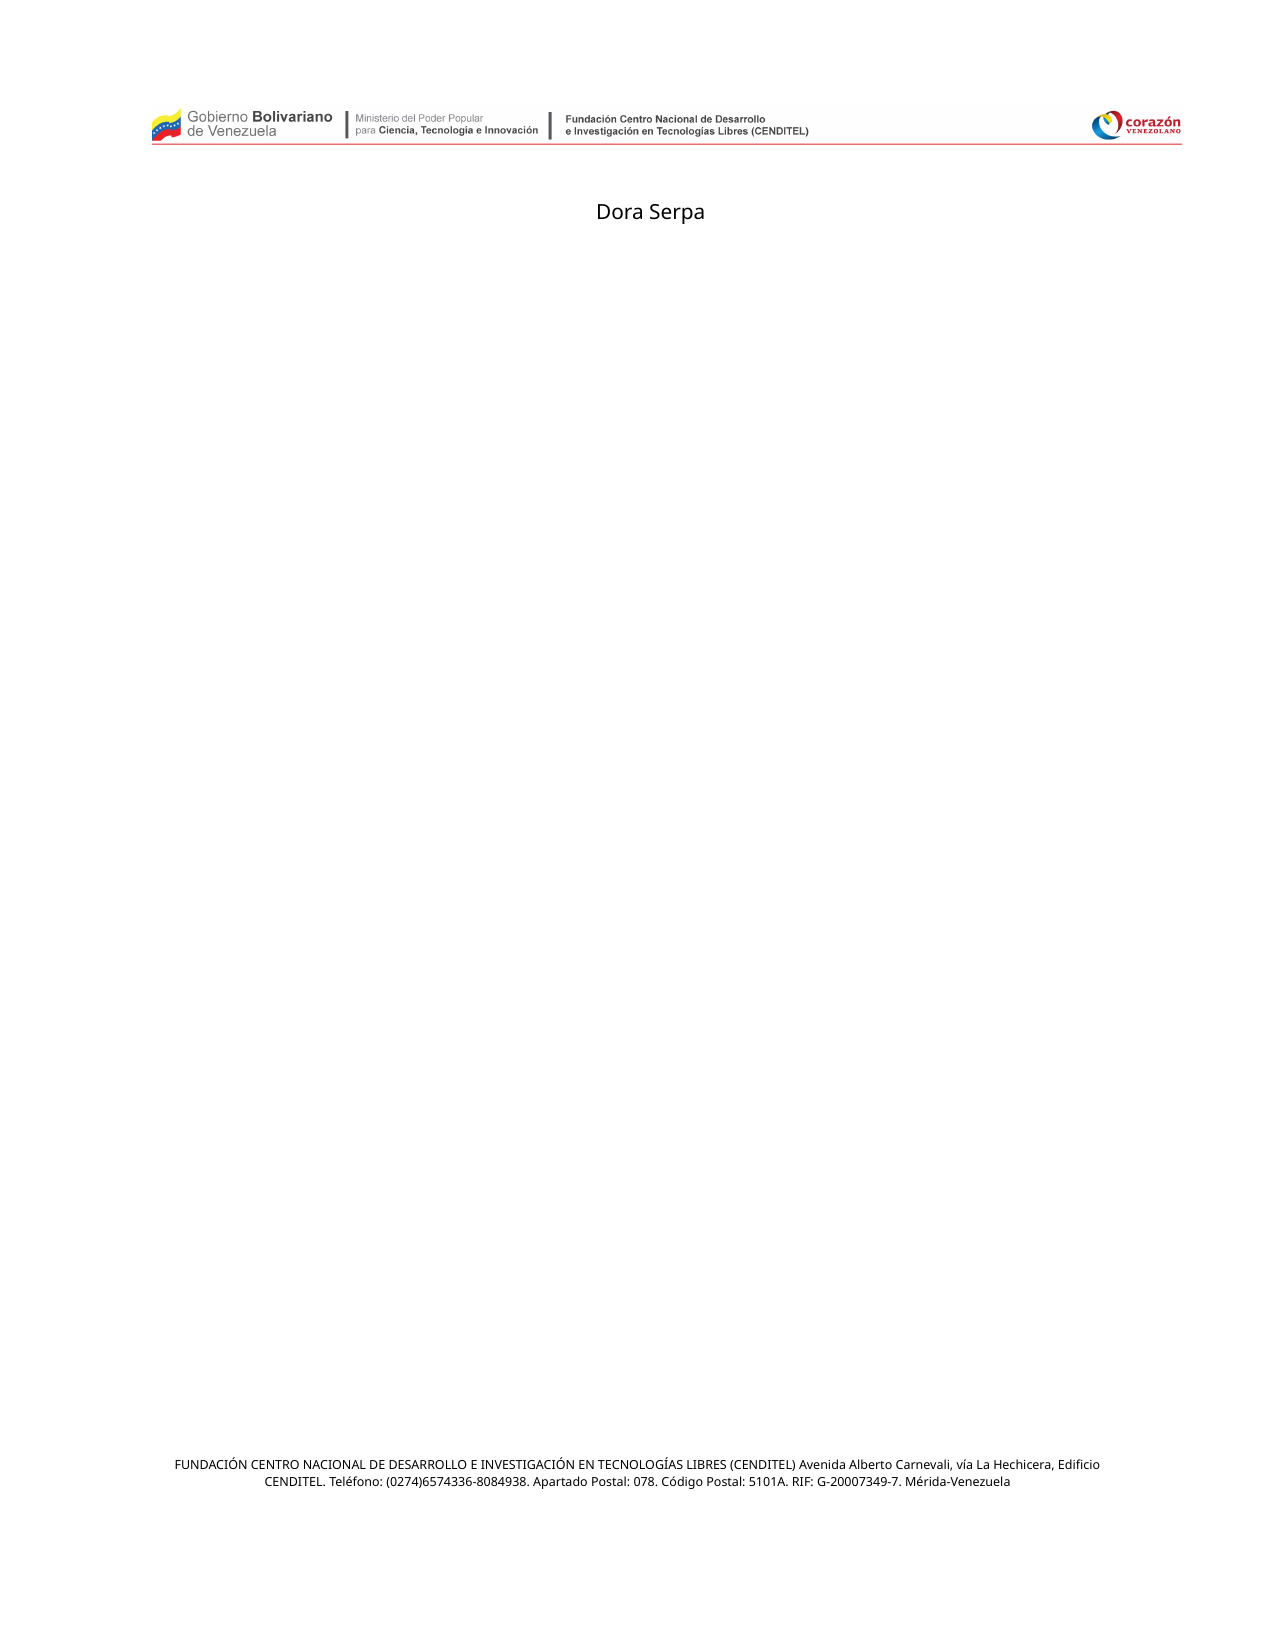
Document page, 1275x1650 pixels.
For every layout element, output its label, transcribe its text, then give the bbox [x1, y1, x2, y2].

picture [152, 103, 1182, 145]
table_cell Dora Serpa [476, 197, 825, 225]
table_cell [148, 197, 476, 225]
table_cell [825, 197, 1119, 225]
